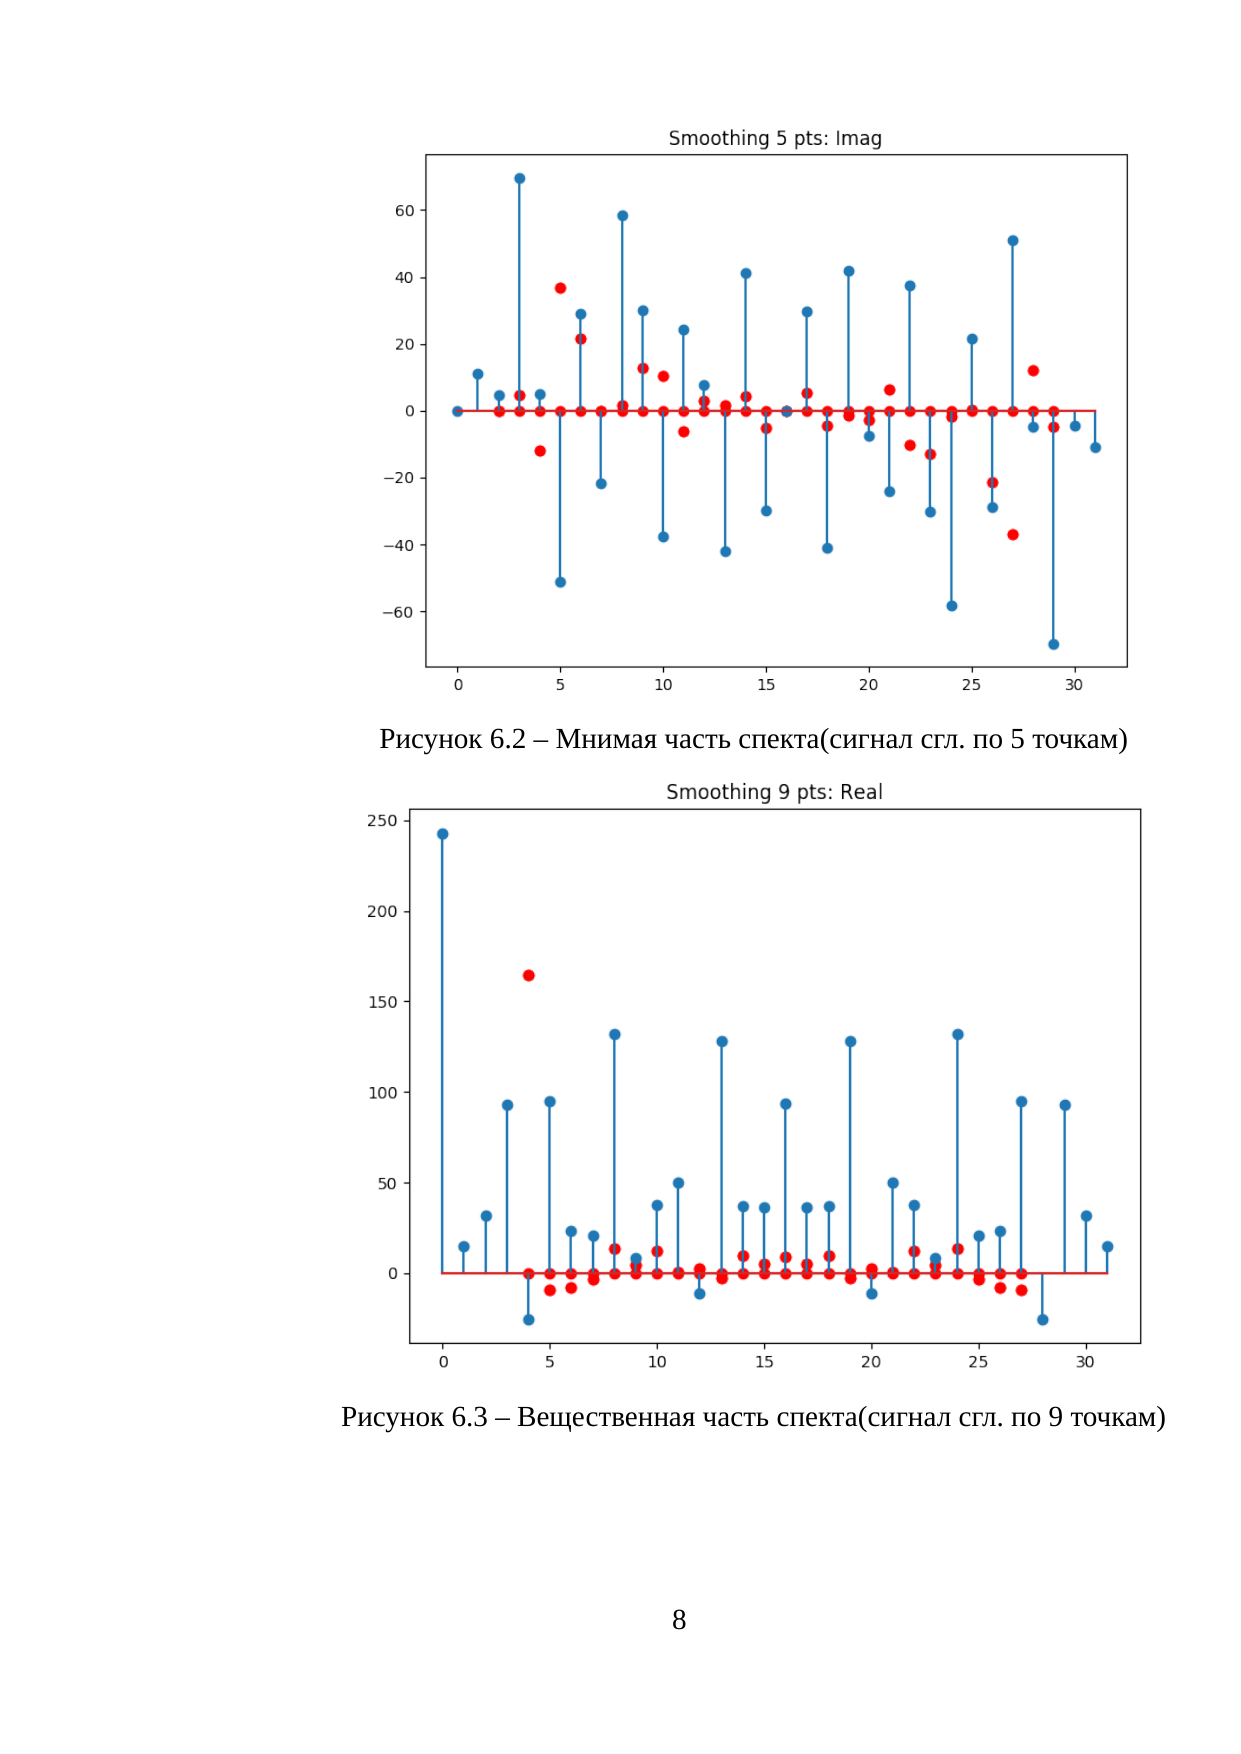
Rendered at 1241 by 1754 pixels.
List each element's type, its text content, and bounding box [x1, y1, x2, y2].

picture [370, 118, 1137, 705]
list Рисунок 6.2 – Мнимая часть спекта(сигнал сгл. по 5 точкам) [288, 722, 1181, 755]
picture [355, 771, 1152, 1383]
list Рисунок 6.3 – Вещественная часть спекта(сигнал сгл. по 9 точкам) [288, 1399, 1181, 1433]
